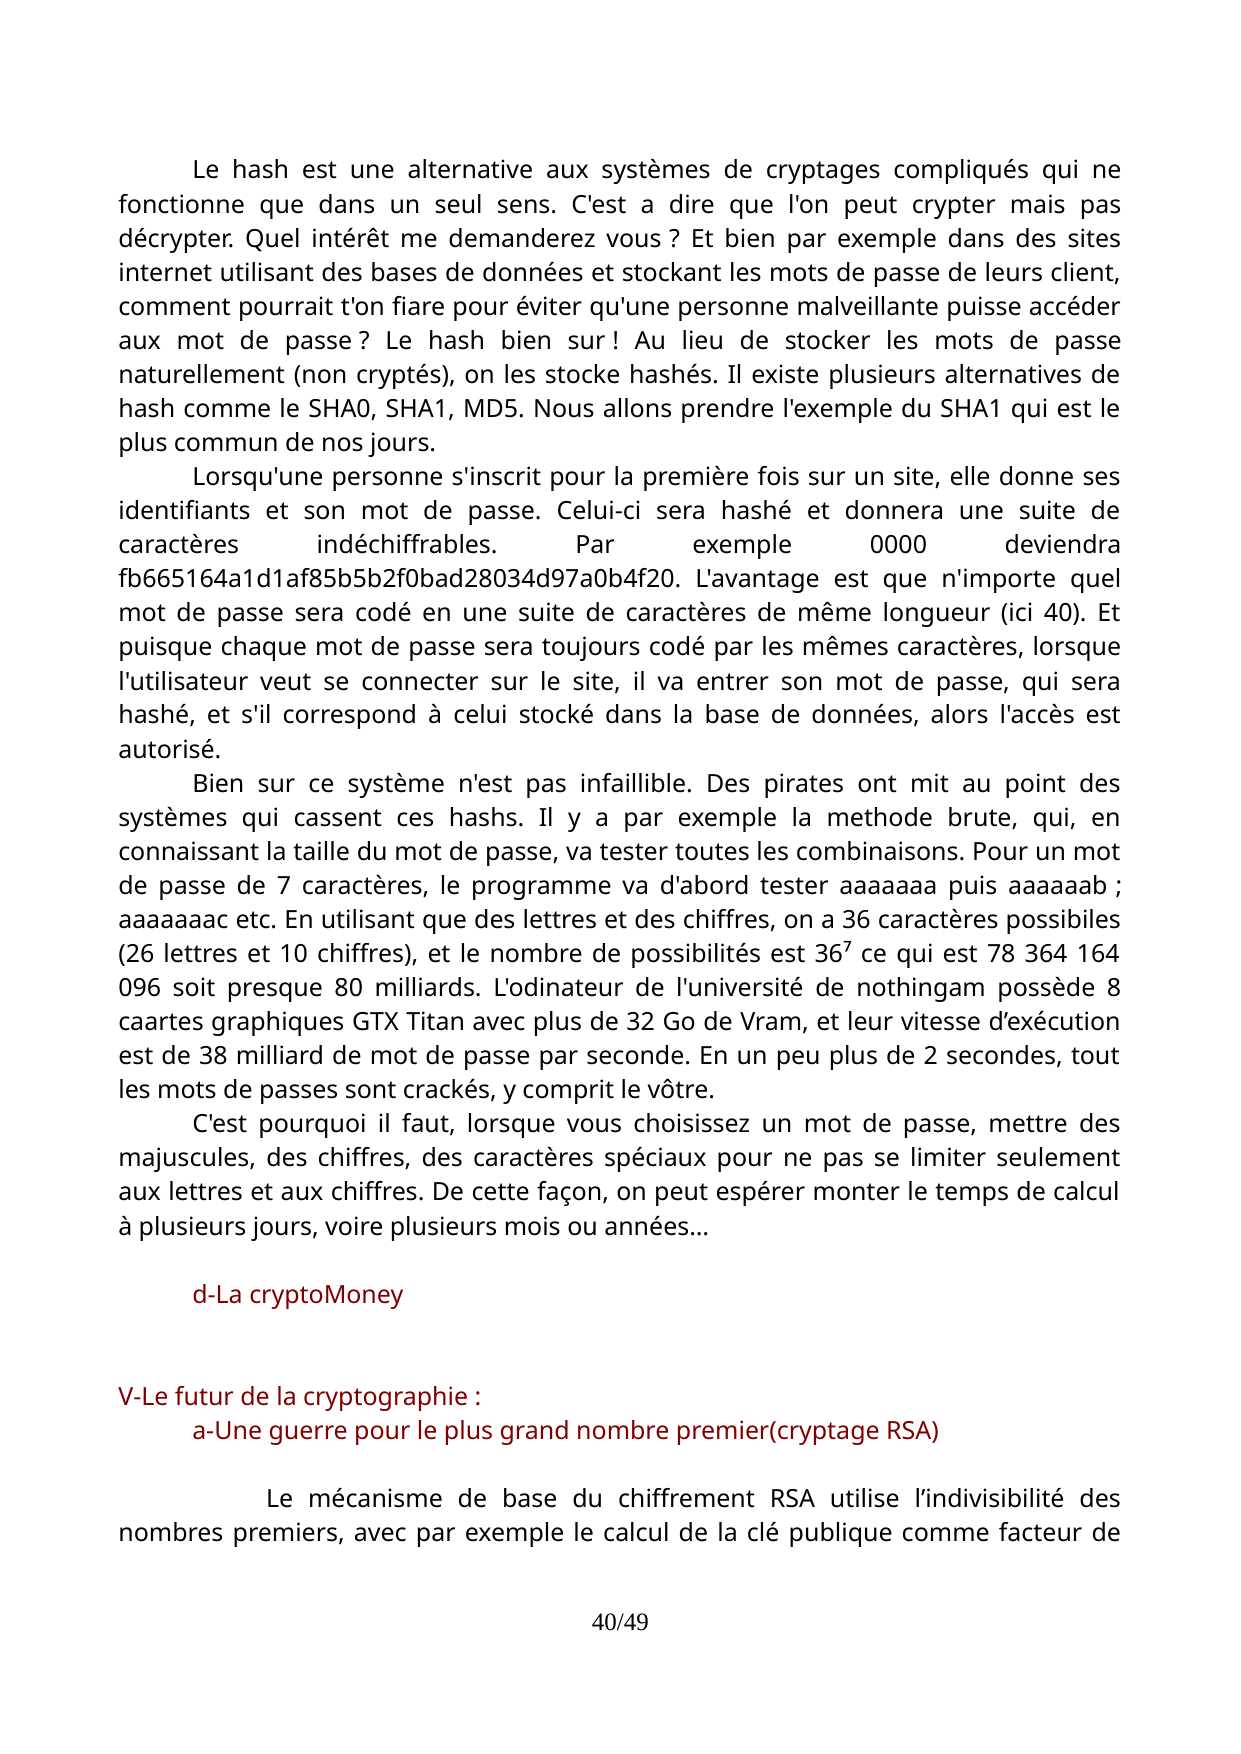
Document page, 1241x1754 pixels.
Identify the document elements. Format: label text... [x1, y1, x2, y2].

text d-La cryptoMoney [118, 1276, 1122, 1310]
text Le hash est une alternative aux systèmes de cryptages compliqués qui ne fonctionne que dans un seul sens. C'est a dire que l'on peut crypter mais pas décrypter. Quel intérêt me demanderez vous ? Et bien par exemple dans des sites internet utilisant des bases de données et stockant les mots de passe de leurs client, comment pourrait t'on fiare pour éviter qu'une personne malveillante puisse accéder aux mot de passe ? Le hash bien sur ! Au lieu de stocker les mots de passe naturellement (non cryptés), on les stocke hashés. Il existe plusieurs alternatives de hash comme le SHA0, SHA1, MD5. Nous allons prendre l'exemple du SHA1 qui est le plus commun de nos jours. [118, 152, 1122, 459]
text C'est pourquoi il faut, lorsque vous choisissez un mot de passe, mettre des majuscules, des chiffres, des caractères spéciaux pour ne pas se limiter seulement aux lettres et aux chiffres. De cette façon, on peut espérer monter le temps de calcul à plusieurs jours, voire plusieurs mois ou années… [118, 1106, 1122, 1242]
text Bien sur ce système n'est pas infaillible. Des pirates ont mit au point des systèmes qui cassent ces hashs. Il y a par exemple la methode brute, qui, en connaissant la taille du mot de passe, va tester toutes les combinaisons. Pour un mot de passe de 7 caractères, le programme va d'abord tester aaaaaaa puis aaaaaab ; aaaaaaac etc. En utilisant que des lettres et des chiffres, on a 36 caractères possibiles (26 lettres et 10 chiffres), et le nombre de possibilités est 36⁷ ce qui est 78 364 164 096 soit presque 80 milliards. L'odinateur de l'université de nothingam possède 8 caartes graphiques GTX Titan avec plus de 32 Go de Vram, et leur vitesse d’exécution est de 38 milliard de mot de passe par seconde. En un peu plus de 2 secondes, tout les mots de passes sont crackés, y comprit le vôtre. [118, 765, 1122, 1106]
text Le mécanisme de base du chiffrement RSA utilise l’indivisibilité des nombres premiers, avec par exemple le calcul de la clé publique comme facteur de [118, 1481, 1122, 1549]
text V-Le futur de la cryptographie : [118, 1378, 1122, 1412]
text a-Une guerre pour le plus grand nombre premier(cryptage RSA) [118, 1412, 1122, 1447]
text Lorsqu'une personne s'inscrit pour la première fois sur un site, elle donne ses identifiants et son mot de passe. Celui-ci sera hashé et donnera une suite de caractères indéchiffrables. Par exemple 0000 deviendra fb665164a1d1af85b5b2f0bad28034d97a0b4f20. L'avantage est que n'importe quel mot de passe sera codé en une suite de caractères de même longueur (ici 40). Et puisque chaque mot de passe sera toujours codé par les mêmes caractères, lorsque l'utilisateur veut se connecter sur le site, il va entrer son mot de passe, qui sera hashé, et s'il correspond à celui stocké dans la base de données, alors l'accès est autorisé. [118, 459, 1122, 765]
